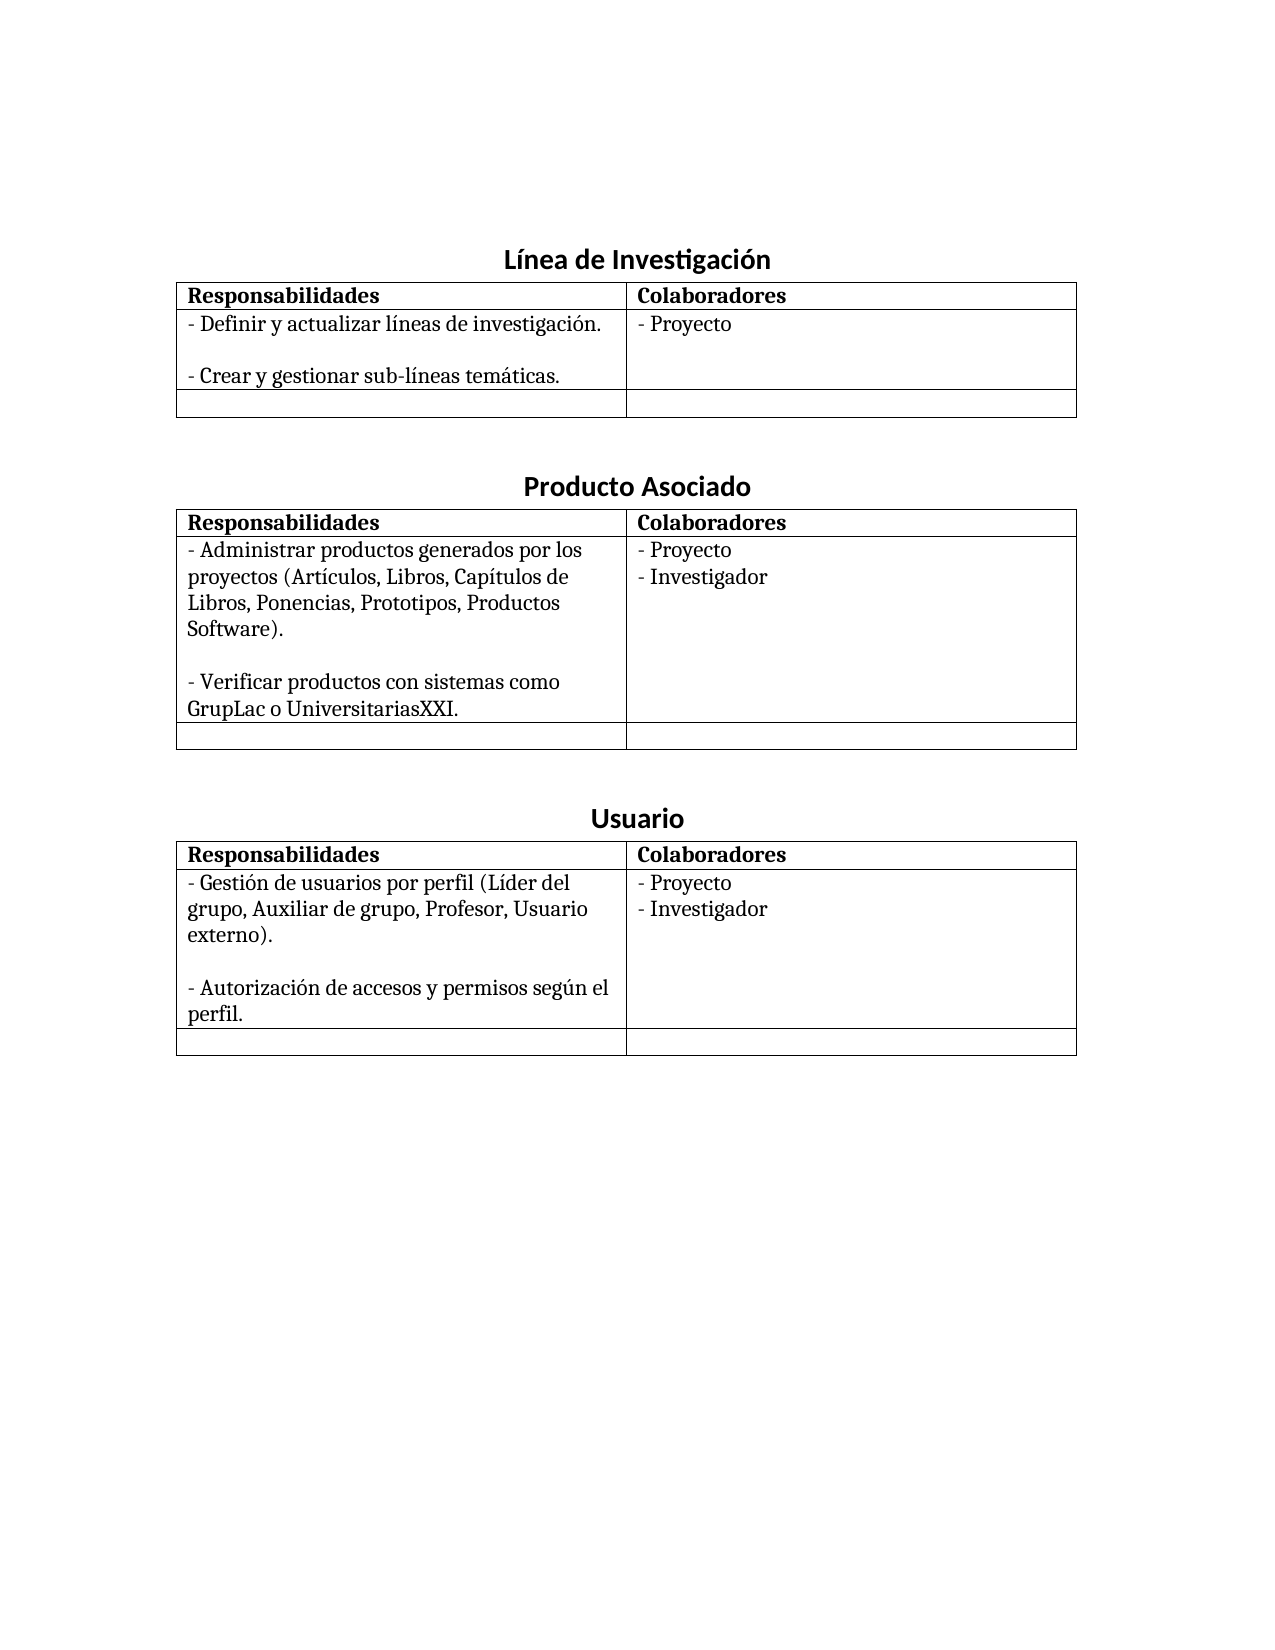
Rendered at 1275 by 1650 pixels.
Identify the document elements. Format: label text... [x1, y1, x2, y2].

table_header Colaboradores [627, 842, 1076, 868]
subtitle Producto Asociado [187, 468, 1087, 503]
table_cell [627, 390, 1076, 417]
table_cell [627, 1029, 1076, 1055]
table_header Responsabilidades [177, 842, 626, 868]
table_cell - Proyecto [627, 310, 1076, 389]
subtitle Usuario [187, 800, 1087, 836]
table_cell [177, 723, 626, 749]
table_cell [177, 390, 626, 417]
table_header Colaboradores [627, 510, 1076, 536]
table_cell - Gestión de usuarios por perfil (Líder del grupo, Auxiliar de grupo, Profesor, Usuario externo). - Autorización de accesos y permisos según el perfil. [177, 870, 626, 1028]
table_cell [177, 1029, 626, 1055]
table_cell [627, 723, 1076, 749]
table_header Colaboradores [627, 283, 1076, 309]
table_cell - Proyecto - Investigador [627, 870, 1076, 1028]
table_cell - Proyecto - Investigador [627, 537, 1076, 722]
table_header Responsabilidades [177, 283, 626, 309]
table_cell - Administrar productos generados por los proyectos (Artículos, Libros, Capítulos de Libros, Ponencias, Prototipos, Productos Software). - Verificar productos con sistemas como GrupLac o UniversitariasXXI. [177, 537, 626, 722]
table_cell - Definir y actualizar líneas de investigación. - Crear y gestionar sub-líneas temáticas. [177, 310, 626, 389]
subtitle Línea de Investigación [187, 241, 1087, 277]
table_header Responsabilidades [177, 510, 626, 536]
